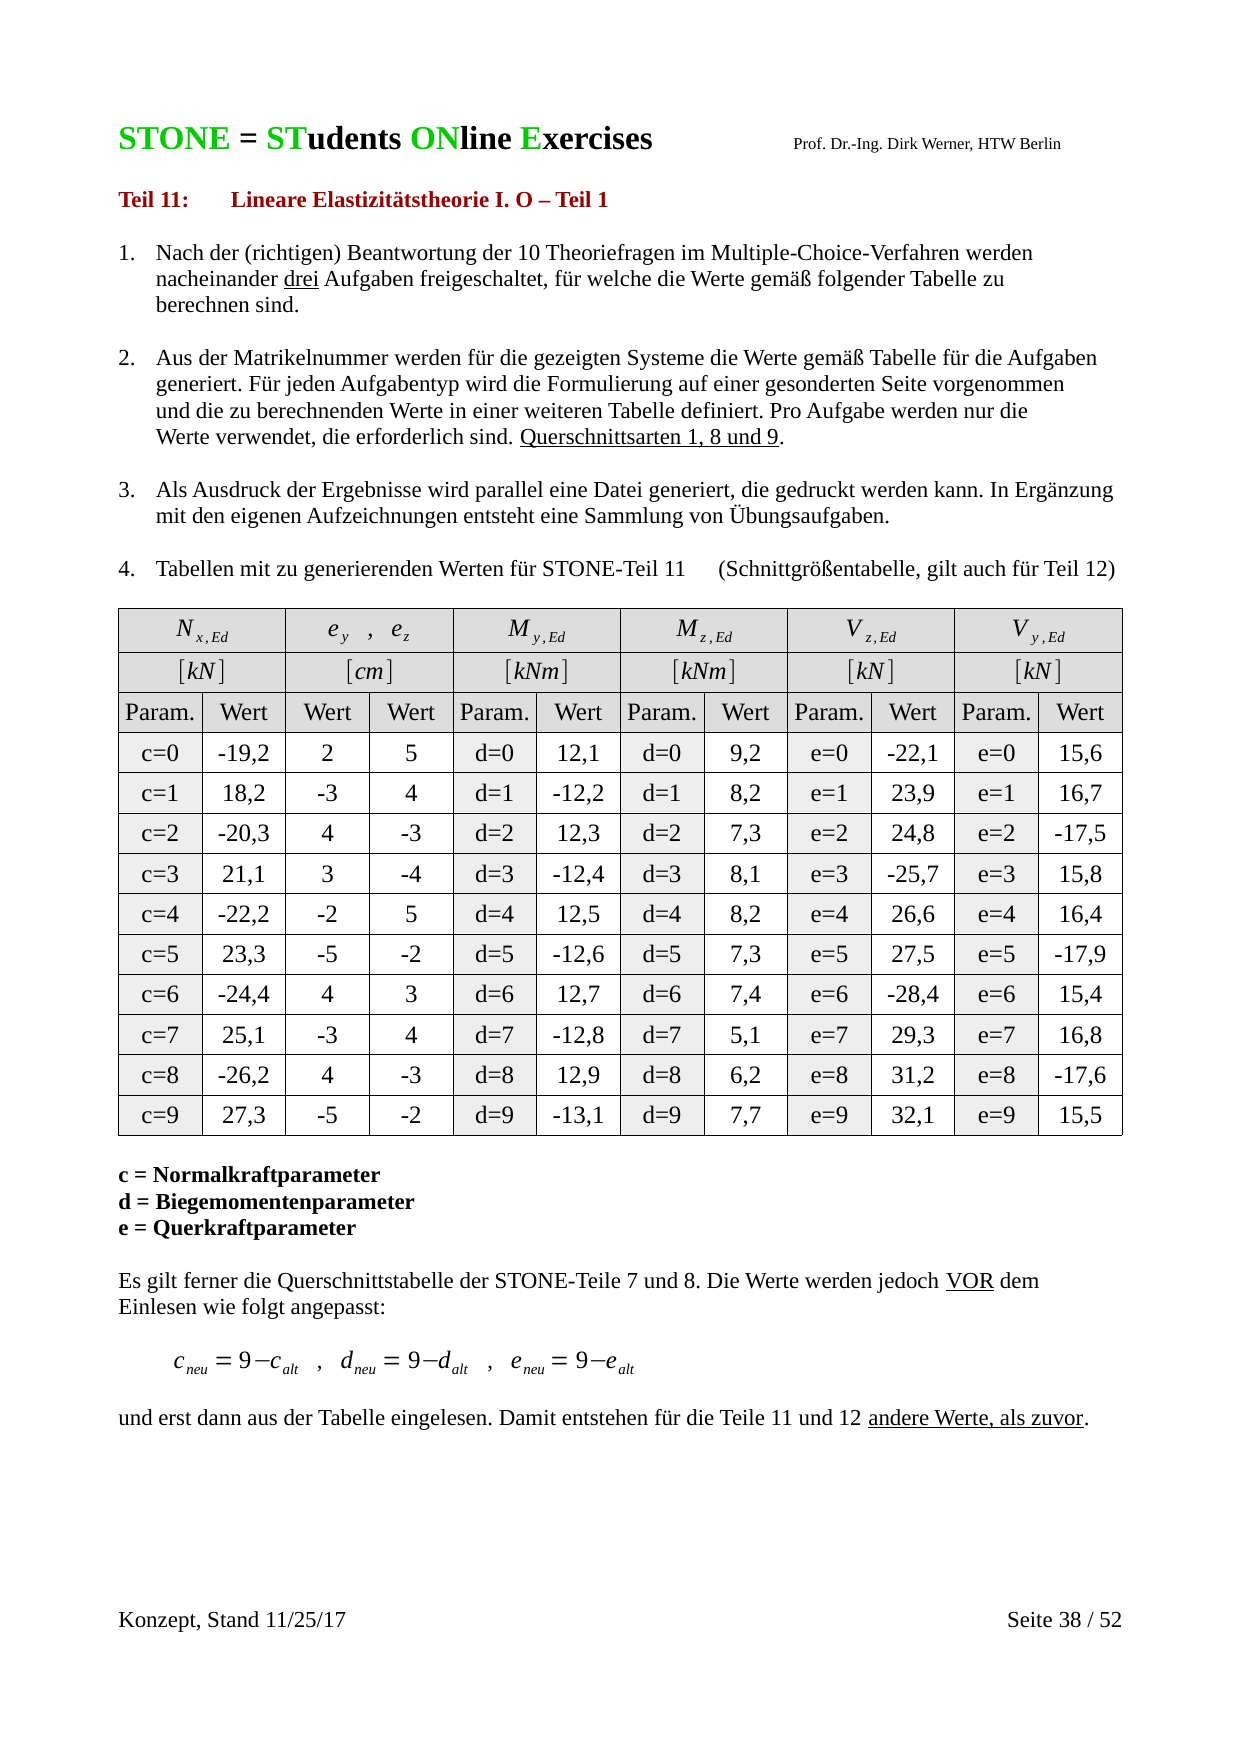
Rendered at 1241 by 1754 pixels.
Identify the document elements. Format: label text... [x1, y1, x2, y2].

table_cell -17,5 [1039, 814, 1122, 853]
table_cell [286, 653, 453, 692]
table_cell -12,2 [537, 773, 620, 812]
table_cell Wert [286, 693, 369, 732]
text und erst dann aus der Tabelle eingelesen. Damit entstehen für die Teile 11 und 12 andere Werte, als zuvor. [118, 1404, 1122, 1430]
table_cell -26,2 [203, 1055, 285, 1095]
table_cell e=9 [788, 1096, 871, 1135]
table_cell c=6 [119, 975, 202, 1014]
table_cell -12,8 [537, 1015, 620, 1054]
table_cell Wert [1039, 693, 1122, 732]
table_cell d=1 [454, 773, 536, 812]
table_cell d=6 [454, 975, 536, 1014]
table_cell -12,4 [537, 854, 620, 893]
table_cell d=8 [454, 1055, 536, 1095]
table_cell 8,1 [705, 854, 787, 893]
table_cell -5 [286, 1096, 369, 1135]
table_cell d=9 [454, 1096, 536, 1135]
table_cell 15,4 [1039, 975, 1122, 1014]
table_cell e=1 [955, 773, 1038, 812]
table_cell 25,1 [203, 1015, 285, 1054]
table_cell e=3 [788, 854, 871, 893]
table_cell -17,6 [1039, 1055, 1122, 1095]
table_cell e=7 [955, 1015, 1038, 1054]
table_cell -28,4 [872, 975, 954, 1014]
table_cell 7,3 [705, 814, 787, 853]
table_cell d=7 [454, 1015, 536, 1054]
table_cell 4 [286, 814, 369, 853]
table_cell -20,3 [203, 814, 285, 853]
table_cell 5 [370, 733, 453, 772]
table_cell -3 [286, 773, 369, 812]
table_cell 8,2 [705, 894, 787, 933]
table_cell 15,6 [1039, 733, 1122, 772]
table_cell 4 [370, 773, 453, 812]
table_cell [454, 653, 620, 692]
table_cell -24,4 [203, 975, 285, 1014]
table_cell -5 [286, 935, 369, 974]
table_cell d=5 [454, 935, 536, 974]
table_cell [621, 653, 787, 692]
table_cell 4 [286, 975, 369, 1014]
table_cell e=2 [955, 814, 1038, 853]
table_cell e=9 [955, 1096, 1038, 1135]
table_cell c=4 [119, 894, 202, 933]
table_cell 12,5 [537, 894, 620, 933]
table_cell 4 [286, 1055, 369, 1095]
text generiert. Für jeden Aufgabentyp wird die Formulierung auf einer gesonderten Seite vorgenommen [118, 370, 1122, 397]
table_cell -3 [370, 1055, 453, 1095]
text und die zu berechnenden Werte in einer weiteren Tabelle definiert. Pro Aufgabe werden nur die [118, 397, 1122, 423]
table_cell Wert [705, 693, 787, 732]
table_cell Param. [621, 693, 704, 732]
table_cell Wert [203, 693, 285, 732]
table_cell -2 [286, 894, 369, 933]
table_cell -22,1 [872, 733, 954, 772]
table_cell Wert [370, 693, 453, 732]
table_header , [286, 609, 453, 652]
table_cell e=0 [788, 733, 871, 772]
table_cell e=4 [788, 894, 871, 933]
table_cell 32,1 [872, 1096, 954, 1135]
table_cell Wert [872, 693, 954, 732]
table_cell e=5 [955, 935, 1038, 974]
table_cell 3 [370, 975, 453, 1014]
table_cell d=6 [621, 975, 704, 1014]
table_cell d=3 [454, 854, 536, 893]
table_cell 23,3 [203, 935, 285, 974]
table_cell 21,1 [203, 854, 285, 893]
text Es gilt ferner die Querschnittstabelle der STONE-Teile 7 und 8. Die Werte werden jedoch VOR dem Einlesen wie folgt angepasst: [118, 1267, 1122, 1319]
table_cell 12,3 [537, 814, 620, 853]
table_cell -22,2 [203, 894, 285, 933]
text ,, [118, 1346, 1122, 1377]
table_cell -3 [286, 1015, 369, 1054]
table_cell 12,1 [537, 733, 620, 772]
table_cell c=9 [119, 1096, 202, 1135]
table_cell 16,4 [1039, 894, 1122, 933]
table_cell d=1 [621, 773, 704, 812]
table_header [955, 609, 1122, 652]
text Werte verwendet, die erforderlich sind. Querschnittsarten 1, 8 und 9. [118, 423, 1122, 449]
table_cell e=1 [788, 773, 871, 812]
text Teil 11: Lineare Elastizitätstheorie I. O – Teil 1 [118, 186, 1122, 212]
table_header [621, 609, 787, 652]
table_cell e=5 [788, 935, 871, 974]
table_cell -2 [370, 935, 453, 974]
table_cell [119, 653, 285, 692]
table_cell 9,2 [705, 733, 787, 772]
table_cell -19,2 [203, 733, 285, 772]
table_cell e=8 [955, 1055, 1038, 1095]
table_cell d=8 [621, 1055, 704, 1095]
table_cell 27,5 [872, 935, 954, 974]
table_cell 4 [370, 1015, 453, 1054]
table_cell -2 [370, 1096, 453, 1135]
table_cell e=8 [788, 1055, 871, 1095]
table_cell Param. [788, 693, 871, 732]
table_cell 7,4 [705, 975, 787, 1014]
table_cell 27,3 [203, 1096, 285, 1135]
table_cell 16,7 [1039, 773, 1122, 812]
table_cell e=6 [955, 975, 1038, 1014]
text berechnen sind. [118, 291, 1122, 318]
table_cell d=7 [621, 1015, 704, 1054]
table_cell 12,9 [537, 1055, 620, 1095]
table_cell -17,9 [1039, 935, 1122, 974]
table_cell d=2 [454, 814, 536, 853]
table_header [119, 609, 285, 652]
table_cell 7,3 [705, 935, 787, 974]
table_cell d=0 [621, 733, 704, 772]
table_cell 2 [286, 733, 369, 772]
text 2. Aus der Matrikelnummer werden für die gezeigten Systeme die Werte gemäß Tabelle für die Aufgaben [118, 344, 1122, 370]
table_cell 16,8 [1039, 1015, 1122, 1054]
table_cell c=0 [119, 733, 202, 772]
text e = Querkraftparameter [118, 1214, 1122, 1241]
table_cell 15,8 [1039, 854, 1122, 893]
table_cell 7,7 [705, 1096, 787, 1135]
table_cell -3 [370, 814, 453, 853]
text mit den eigenen Aufzeichnungen entsteht eine Sammlung von Übungsaufgaben. [118, 502, 1122, 528]
table_cell e=7 [788, 1015, 871, 1054]
table_cell -13,1 [537, 1096, 620, 1135]
table_cell 5 [370, 894, 453, 933]
table_cell [955, 653, 1122, 692]
text 3. Als Ausdruck der Ergebnisse wird parallel eine Datei generiert, die gedruckt werden kann. In Ergänzung [118, 476, 1122, 502]
table_cell d=4 [621, 894, 704, 933]
table_cell c=7 [119, 1015, 202, 1054]
table_cell 6,2 [705, 1055, 787, 1095]
table_cell e=0 [955, 733, 1038, 772]
table_cell d=5 [621, 935, 704, 974]
text 1. Nach der (richtigen) Beantwortung der 10 Theoriefragen im Multiple-Choice-Verfahren werden [118, 239, 1122, 265]
table_cell -4 [370, 854, 453, 893]
table_cell e=2 [788, 814, 871, 853]
table_cell -12,6 [537, 935, 620, 974]
table_cell 5,1 [705, 1015, 787, 1054]
table_cell Param. [119, 693, 202, 732]
table_cell c=5 [119, 935, 202, 974]
table_cell d=0 [454, 733, 536, 772]
table_cell 18,2 [203, 773, 285, 812]
table_cell 31,2 [872, 1055, 954, 1095]
table_cell [788, 653, 954, 692]
table_cell d=9 [621, 1096, 704, 1135]
table_cell 23,9 [872, 773, 954, 812]
table_cell 26,6 [872, 894, 954, 933]
table_cell 3 [286, 854, 369, 893]
text 4. Tabellen mit zu generierenden Werten für STONE-Teil 11 (Schnittgrößentabelle, gilt auch für Teil 12) [118, 555, 1122, 581]
table_header [454, 609, 620, 652]
table_cell 29,3 [872, 1015, 954, 1054]
table_cell 15,5 [1039, 1096, 1122, 1135]
table_cell c=3 [119, 854, 202, 893]
table_cell -25,7 [872, 854, 954, 893]
table_cell e=3 [955, 854, 1038, 893]
table_cell c=1 [119, 773, 202, 812]
table_cell 12,7 [537, 975, 620, 1014]
table_cell e=4 [955, 894, 1038, 933]
table_header [788, 609, 954, 652]
table_cell Param. [454, 693, 536, 732]
table_cell Param. [955, 693, 1038, 732]
text c = Normalkraftparameter [118, 1161, 1122, 1188]
table_cell c=2 [119, 814, 202, 853]
table_cell Wert [537, 693, 620, 732]
table_cell 8,2 [705, 773, 787, 812]
text nacheinander drei Aufgaben freigeschaltet, für welche die Werte gemäß folgender Tabelle zu [118, 265, 1122, 291]
table_cell d=4 [454, 894, 536, 933]
table_cell d=3 [621, 854, 704, 893]
table_cell d=2 [621, 814, 704, 853]
table_cell c=8 [119, 1055, 202, 1095]
table_cell 24,8 [872, 814, 954, 853]
text d = Biegemomentenparameter [118, 1188, 1122, 1214]
table_cell e=6 [788, 975, 871, 1014]
